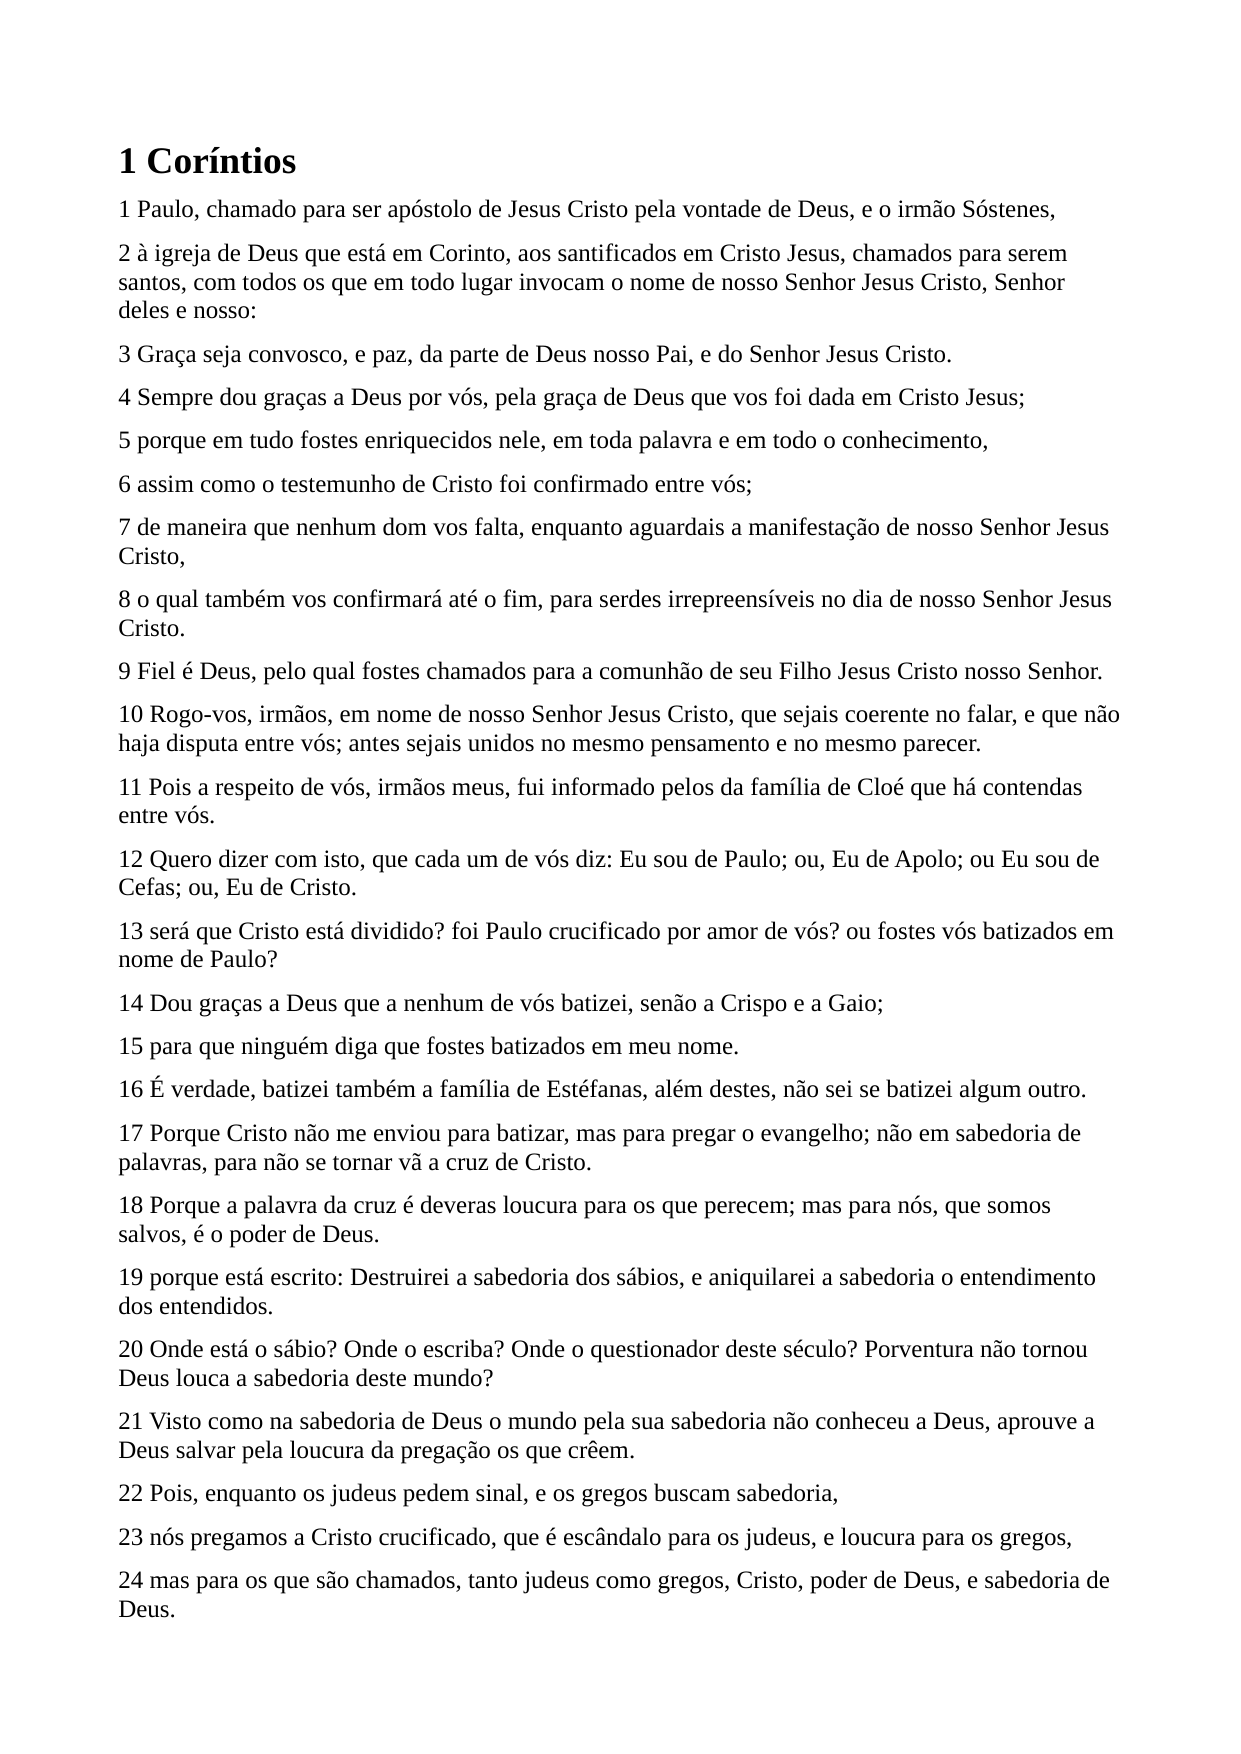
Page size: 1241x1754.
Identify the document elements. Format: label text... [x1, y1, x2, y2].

text 15 para que ninguém diga que fostes batizados em meu nome. [118, 1031, 1122, 1060]
text 6 assim como o testemunho de Cristo foi confirmado entre vós; [118, 469, 1122, 497]
text 2 à igreja de Deus que está em Corinto, aos santificados em Cristo Jesus, chamados para serem santos, com todos os que em todo lugar invocam o nome de nosso Senhor Jesus Cristo, Senhor deles e nosso: [118, 238, 1122, 324]
text 3 Graça seja convosco, e paz, da parte de Deus nosso Pai, e do Senhor Jesus Cristo. [118, 339, 1122, 367]
text 11 Pois a respeito de vós, irmãos meus, fui informado pelos da família de Cloé que há contendas entre vós. [118, 772, 1122, 829]
text 16 É verdade, batizei também a família de Estéfanas, além destes, não sei se batizei algum outro. [118, 1074, 1122, 1103]
text 14 Dou graças a Deus que a nenhum de vós batizei, senão a Crispo e a Gaio; [118, 988, 1122, 1017]
text 1 Paulo, chamado para ser apóstolo de Jesus Cristo pela vontade de Deus, e o irmão Sóstenes, [118, 194, 1122, 223]
text 17 Porque Cristo não me enviou para batizar, mas para pregar o evangelho; não em sabedoria de palavras, para não se tornar vã a cruz de Cristo. [118, 1118, 1122, 1175]
text 8 o qual também vos confirmará até o fim, para serdes irrepreensíveis no dia de nosso Senhor Jesus Cristo. [118, 584, 1122, 642]
text 18 Porque a palavra da cruz é deveras loucura para os que perecem; mas para nós, que somos salvos, é o poder de Deus. [118, 1190, 1122, 1247]
text 21 Visto como na sabedoria de Deus o mundo pela sua sabedoria não conheceu a Deus, aprouve a Deus salvar pela loucura da pregação os que crêem. [118, 1406, 1122, 1464]
text 9 Fiel é Deus, pelo qual fostes chamados para a comunhão de seu Filho Jesus Cristo nosso Senhor. [118, 656, 1122, 685]
text 7 de maneira que nenhum dom vos falta, enquanto aguardais a manifestação de nosso Senhor Jesus Cristo, [118, 512, 1122, 569]
text 12 Quero dizer com isto, que cada um de vós diz: Eu sou de Paulo; ou, Eu de Apolo; ou Eu sou de Cefas; ou, Eu de Cristo. [118, 844, 1122, 901]
text 22 Pois, enquanto os judeus pedem sinal, e os gregos buscam sabedoria, [118, 1478, 1122, 1507]
text 10 Rogo-vos, irmãos, em nome de nosso Senhor Jesus Cristo, que sejais coerente no falar, e que não haja disputa entre vós; antes sejais unidos no mesmo pensamento e no mesmo parecer. [118, 699, 1122, 757]
text 20 Onde está o sábio? Onde o escriba? Onde o questionador deste século? Porventura não tornou Deus louca a sabedoria deste mundo? [118, 1334, 1122, 1392]
text 23 nós pregamos a Cristo crucificado, que é escândalo para os judeus, e loucura para os gregos, [118, 1522, 1122, 1550]
text 24 mas para os que são chamados, tanto judeus como gregos, Cristo, poder de Deus, e sabedoria de Deus. [118, 1565, 1122, 1622]
text 4 Sempre dou graças a Deus por vós, pela graça de Deus que vos foi dada em Cristo Jesus; [118, 382, 1122, 411]
subtitle 1 Coríntios [118, 139, 1122, 182]
text 19 porque está escrito: Destruirei a sabedoria dos sábios, e aniquilarei a sabedoria o entendimento dos entendidos. [118, 1262, 1122, 1319]
text 13 será que Cristo está dividido? foi Paulo crucificado por amor de vós? ou fostes vós batizados em nome de Paulo? [118, 916, 1122, 973]
text 5 porque em tudo fostes enriquecidos nele, em toda palavra e em todo o conhecimento, [118, 425, 1122, 454]
